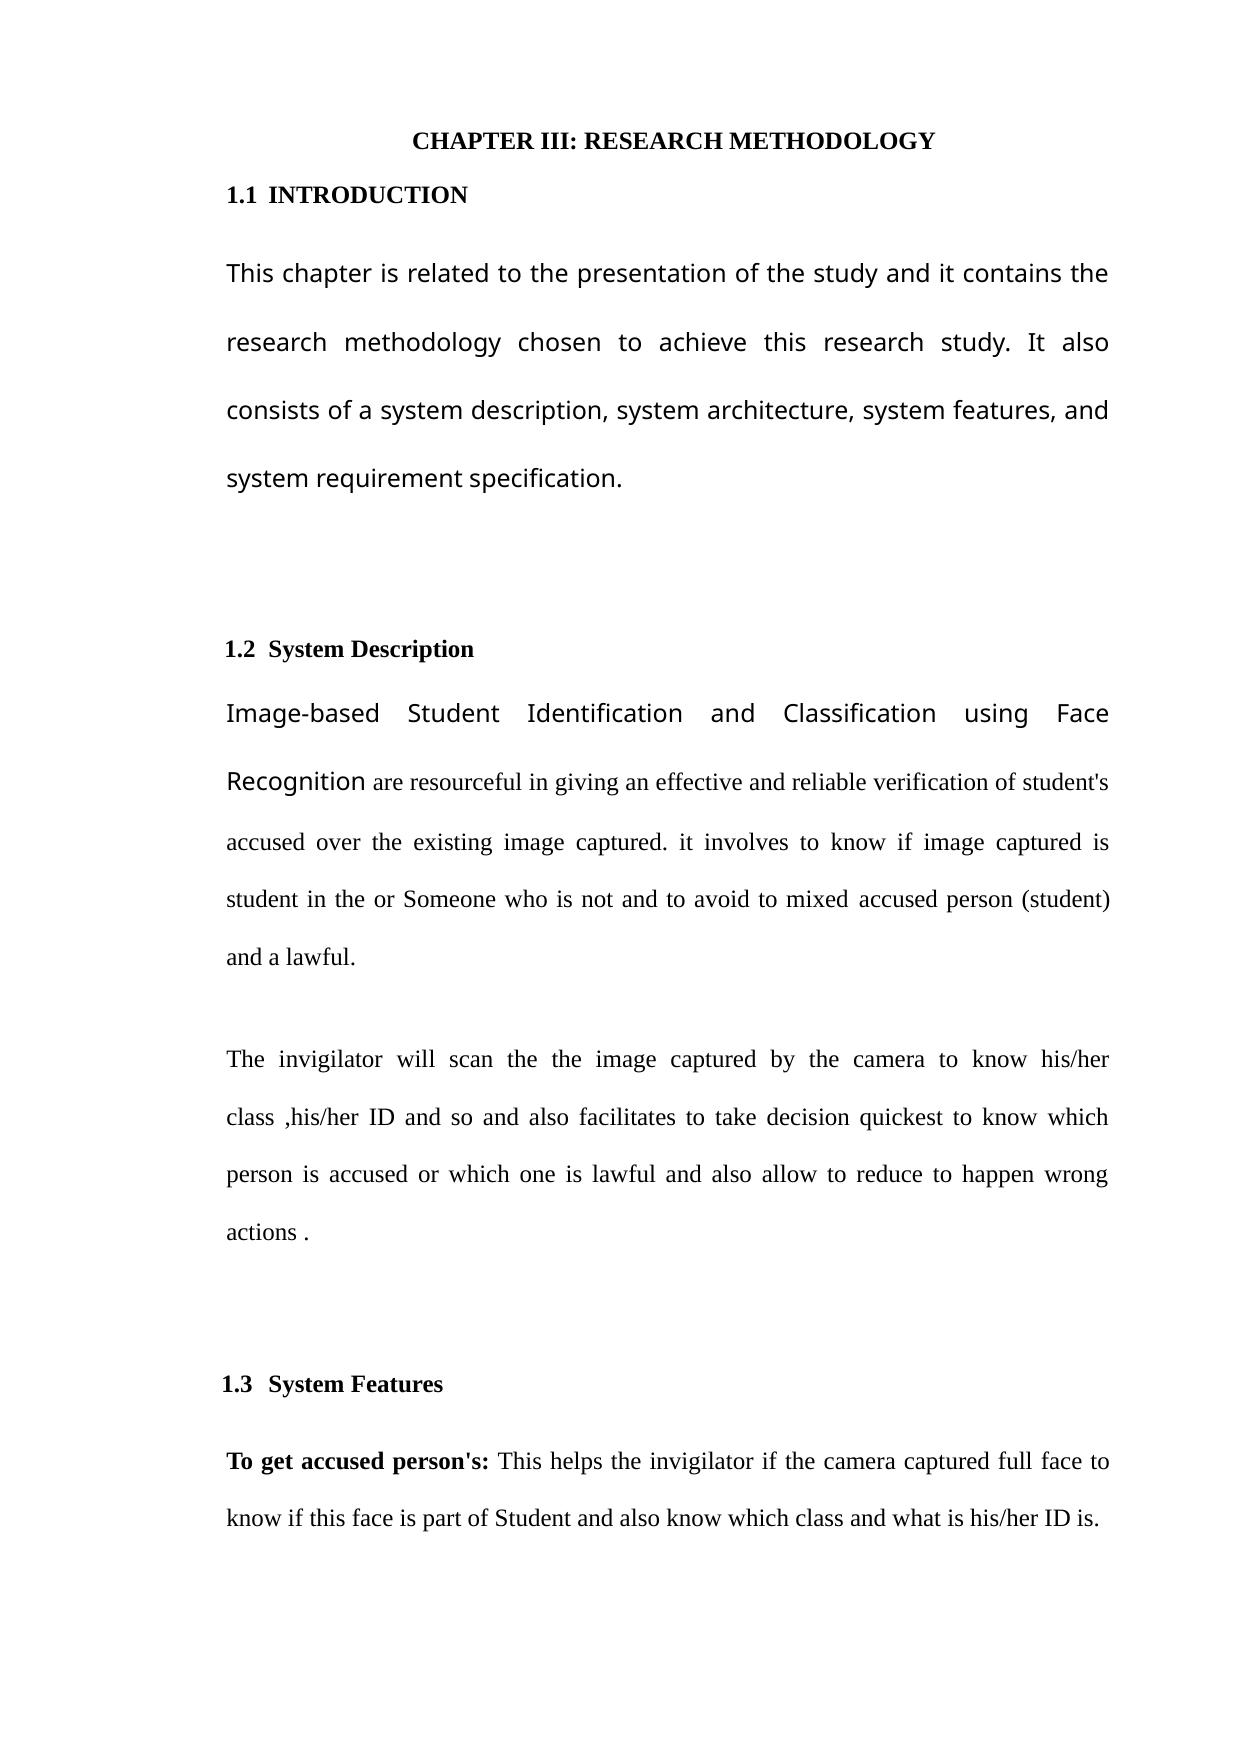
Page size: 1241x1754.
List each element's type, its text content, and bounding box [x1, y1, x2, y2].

text Image-based Student Identification and Classification using Face Recognition are resourceful in giving an effective and reliable verification of student's accused over the existing image captured. it involves to know if image captured is student in the or Someone who is not and to avoid to mixed accused person (student) and a lawful. [226, 696, 1111, 970]
subtitle CHAPTER III: RESEARCH METHODOLOGY [226, 126, 1122, 155]
text This chapter is related to the presentation of the study and it contains the research methodology chosen to achieve this research study. It also consists of a system description, system architecture, system features, and system requirement specification. [226, 256, 1110, 494]
subtitle System Features [221, 1369, 1122, 1398]
subtitle INTRODUCTION [226, 180, 1122, 208]
text The invigilator will scan the the image captured by the camera to know his/her class ,his/her ID and so and also facilitates to take decision quickest to know which person is accused or which one is lawful and also allow to reduce to happen wrong actions . [226, 1044, 1110, 1245]
subtitle System Description [224, 634, 1122, 663]
text To get accused person's: This helps the invigilator if the camera captured full face to know if this face is part of Student and also know which class and what is his/her ID is. [226, 1446, 1111, 1532]
